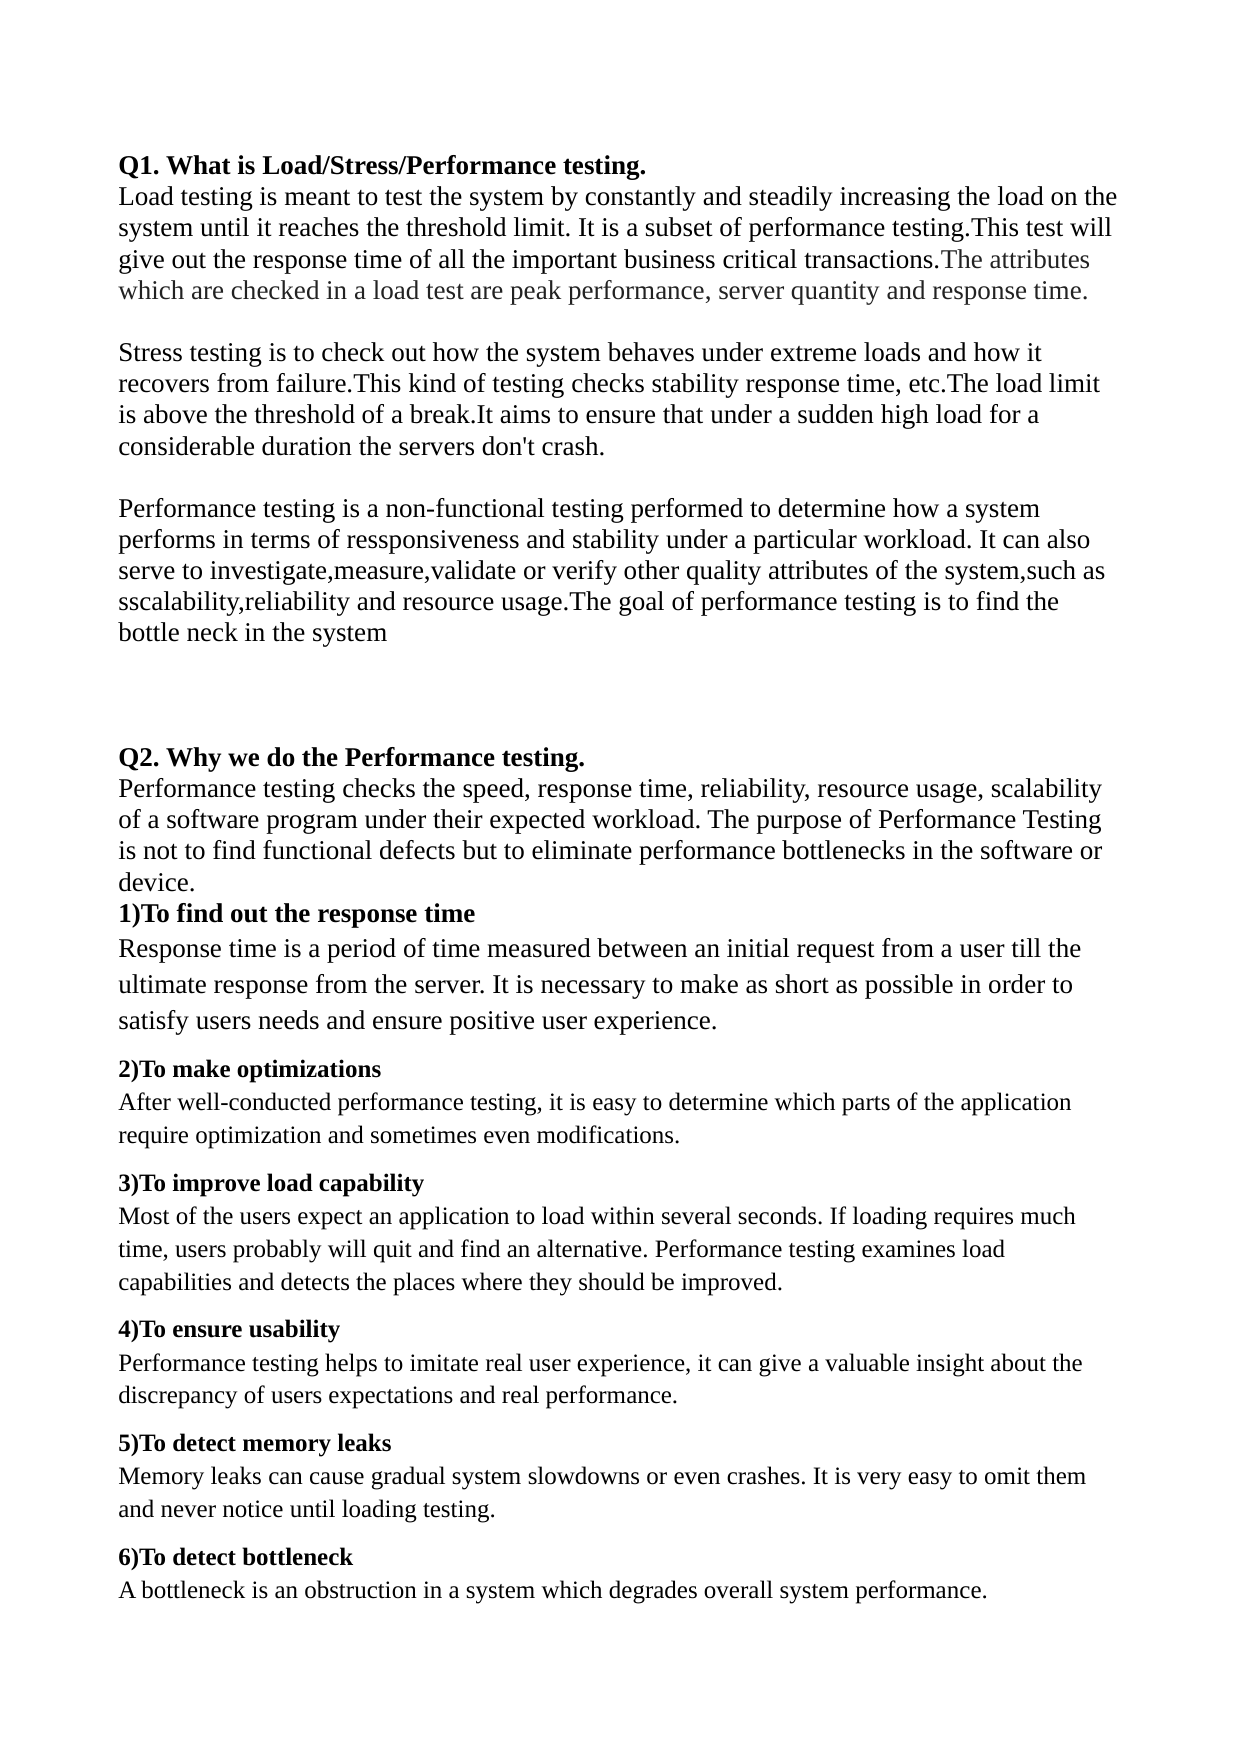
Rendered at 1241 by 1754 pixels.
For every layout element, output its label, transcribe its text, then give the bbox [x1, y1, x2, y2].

text 1)To find out the response time Response time is a period of time measured between an initial request from a user till the ultimate response from the server. It is necessary to make as short as possible in order to satisfy users needs and ensure positive user experience. [118, 897, 1122, 1035]
text Performance testing is a non-functional testing performed to determine how a system performs in terms of ressponsiveness and stability under a particular workload. It can also serve to investigate,measure,validate or verify other quality attributes of the system,such as sscalability,reliability and resource usage.The goal of performance testing is to find the bottle neck in the system [118, 492, 1122, 648]
text 5)To detect memory leaks Memory leaks can cause gradual system slowdowns or even crashes. It is very easy to omit them and never notice until loading testing. [118, 1428, 1122, 1523]
text 4)To ensure usability Performance testing helps to imitate real user experience, it can give a valuable insight about the discrepancy of users expectations and real performance. [118, 1314, 1122, 1409]
text 2)To make optimizations After well-conducted performance testing, it is easy to determine which parts of the application require optimization and sometimes even modifications. [118, 1054, 1122, 1149]
text 6)To detect bottleneck A bottleneck is an obstruction in a system which degrades overall system performance. [118, 1542, 1122, 1604]
text Performance testing checks the speed, response time, reliability, resource usage, scalability of a software program under their expected workload. The purpose of Performance Testing is not to find functional defects but to eliminate performance bottlenecks in the software or device. [118, 772, 1122, 897]
text 3)To improve load capability Most of the users expect an application to load within several seconds. If loading requires much time, users probably will quit and find an alternative. Performance testing examines load capabilities and detects the places where they should be improved. [118, 1168, 1122, 1296]
text Load testing is meant to test the system by constantly and steadily increasing the load on the system until it reaches the threshold limit. It is a subset of performance testing.This test will give out the response time of all the important business critical transactions.The attributes which are checked in a load test are peak performance, server quantity and response time. [118, 180, 1122, 305]
text Q1. What is Load/Stress/Performance testing. [118, 149, 1122, 180]
text Stress testing is to check out how the system behaves under extreme loads and how it recovers from failure.This kind of testing checks stability response time, etc.The load limit is above the threshold of a break.It aims to ensure that under a sudden high load for a considerable duration the servers don't crash. [118, 336, 1122, 461]
text Q2. Why we do the Performance testing. [118, 741, 1122, 772]
